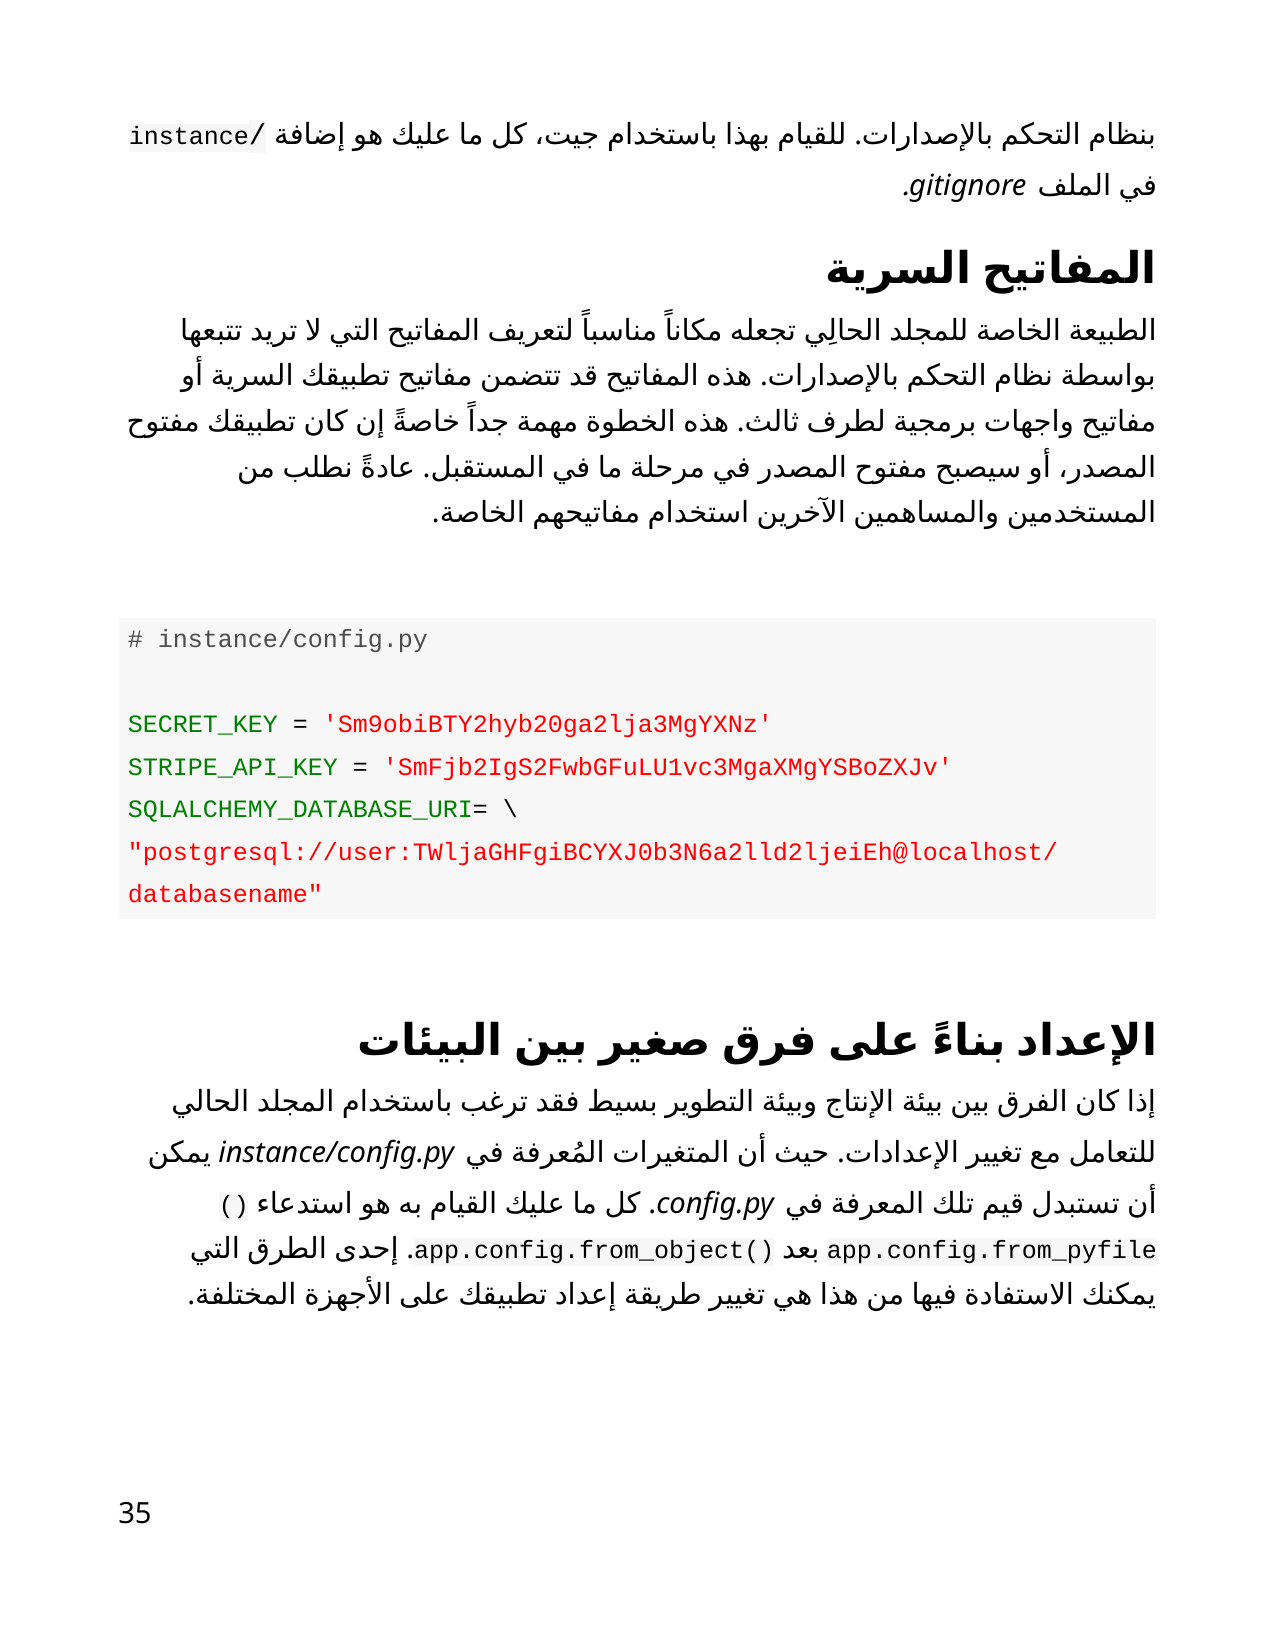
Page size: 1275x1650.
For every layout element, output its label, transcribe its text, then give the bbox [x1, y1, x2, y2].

text SECRET_KEY = 'Sm9obiBTY2hyb20ga2lja3MgYXNz' [128, 712, 1147, 740]
text # instance/config.py [128, 627, 1147, 655]
text الطبيعة الخاصة للمجلد الحالِي تجعله مكاناً مناسباً لتعريف المفاتيح التي لا تريد تتبعها بواسطة نظام التحكم بالإصدارات. هذه المفاتيح قد تتضمن مفاتيح تطبيقك السرية أو مفاتيح واجهات برمجية لطرف ثالث. هذه الخطوة مهمة جداً خاصةً إن كان تطبيقك مفتوح المصدر، أو سيصبح مفتوح المصدر في مرحلة ما في المستقبل. عادةً نطلب من المستخدمين والمساهمين الآخرين استخدام مفاتيحهم الخاصة. [118, 314, 1157, 534]
text SQLALCHEMY_DATABASE_URI= \ [128, 797, 1147, 825]
text إذا كان الفرق بين بيئة الإنتاج وبيئة التطوير بسيط فقد ترغب باستخدام المجلد الحالي للتعامل مع تغيير الإعدادات. حيث أن المتغيرات المُعرفة في instance/config.py يمكن أن تستبدل قيم تلك المعرفة في config.py. كل ما عليك القيام به هو استدعاء ()app.config.from_pyfile بعد ()app.config.from_object. إحدى الطرق التي يمكنك الاستفادة فيها من هذا هي تغيير طريقة إعداد تطبيقك على الأجهزة المختلفة. [118, 1086, 1157, 1316]
text "postgresql://user:TWljaGHFgiBCYXJ0b3N6a2lld2ljeiEh@localhost/databasename" [128, 839, 1147, 910]
subtitle الإعداد بناءً على فرق صغير بين البيئات [118, 1016, 1157, 1073]
subtitle المفاتيح السرية [118, 244, 1157, 302]
text الآن أصبح بإمكاننا تعريف المتغيرات في الملف instance/config.py كما كنا نفعل في الملف config.py. ينبغي عليك أيضاً إضافة المجلد الحالِي إلى قائمة التجاهل الخاصة بنظام التحكم بالإصدارات. للقيام بهذا باستخدام جيت، كل ما عليك هو إضافة /instance في الملف gitignore. [118, 118, 1157, 207]
text STRIPE_API_KEY = 'SmFjb2IgS2FwbGFuLU1vc3MgaXMgYSBoZXJv' [128, 754, 1147, 782]
